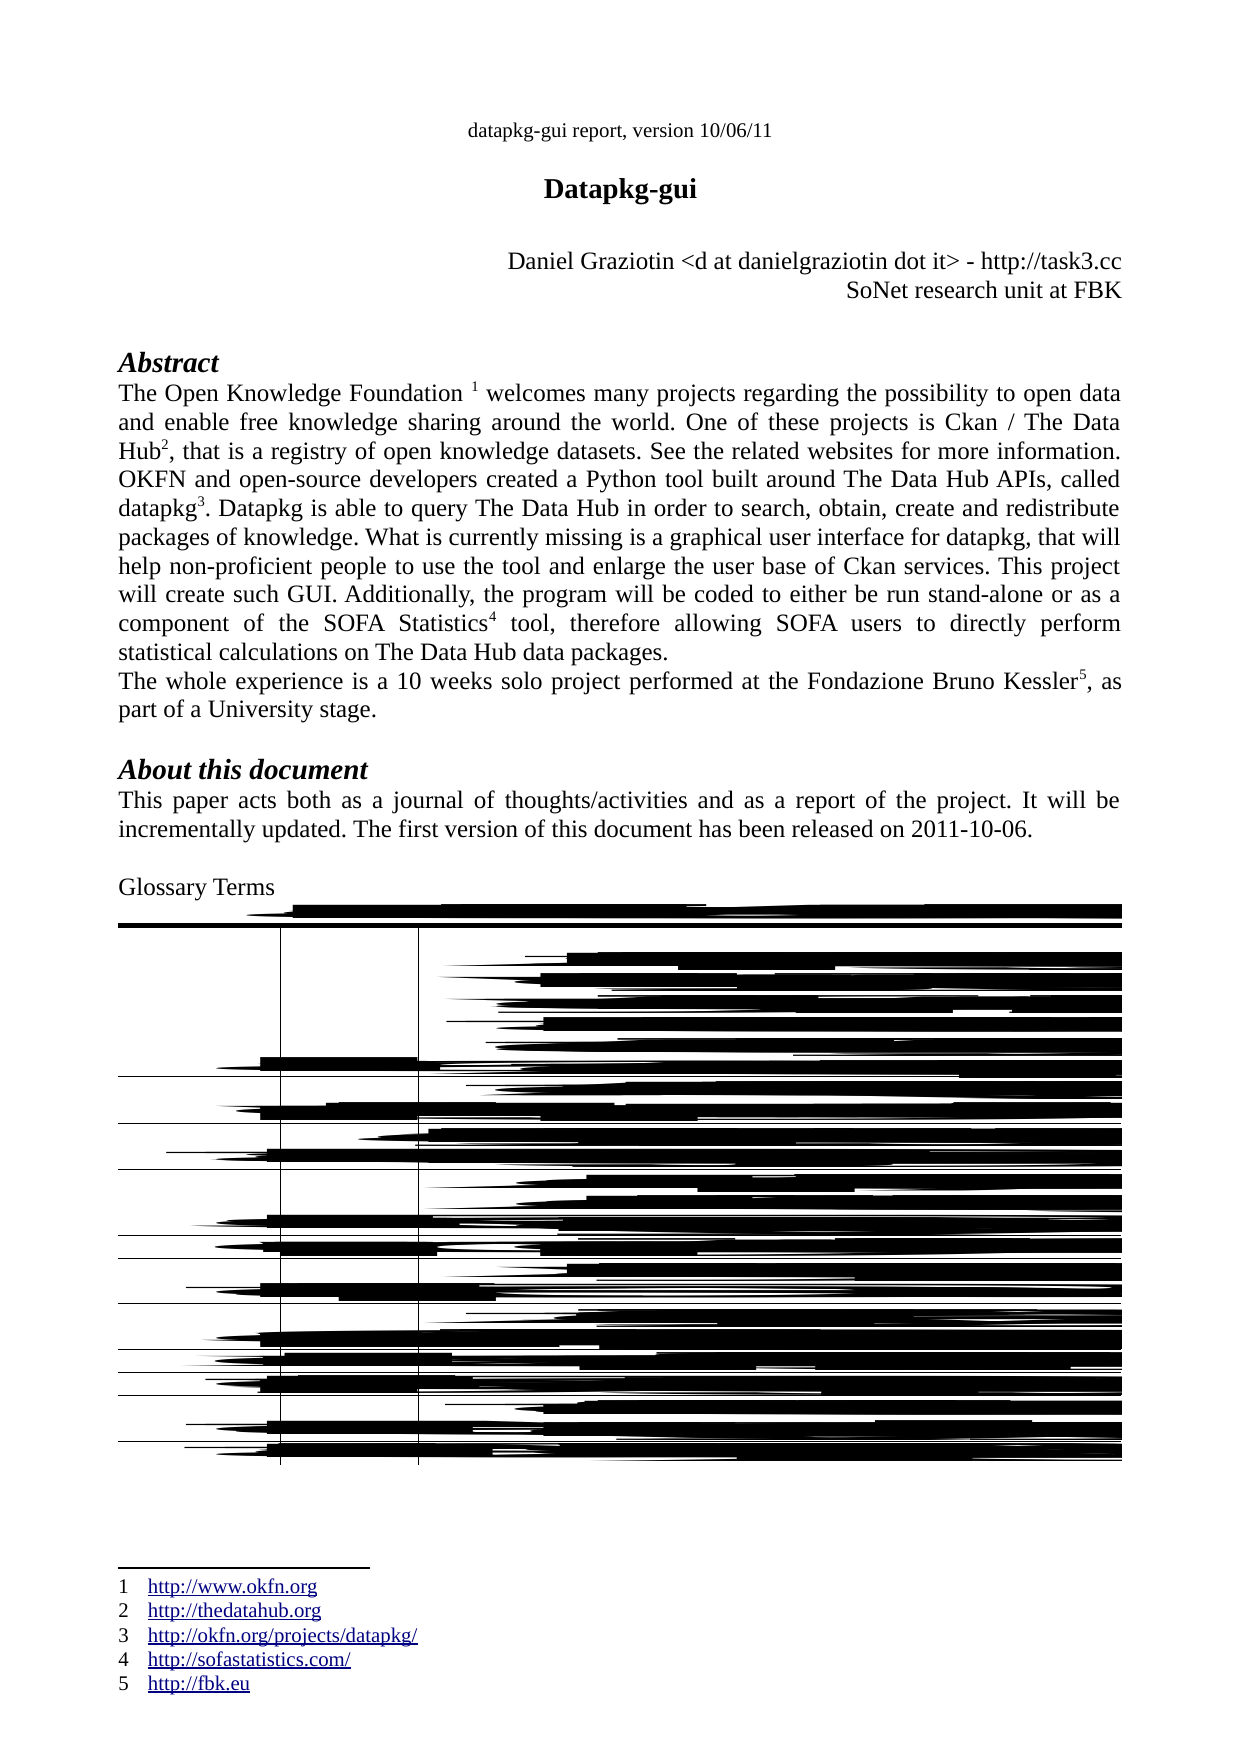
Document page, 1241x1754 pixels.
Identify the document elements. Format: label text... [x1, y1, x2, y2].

text The whole experience is a 10 weeks solo project performed at the Fondazione Bruno Kessler, as part of a University stage. [118, 666, 1122, 723]
text Daniel Graziotin <d at danielgraziotin dot it> - http://task3.cc SoNet research unit at FBK [118, 246, 1122, 303]
text Glossary Terms [118, 872, 1122, 901]
subtitle Datapkg-gui [118, 172, 1122, 205]
text The Open Knowledge Foundation welcomes many projects regarding the possibility to open data and enable free knowledge sharing around the world. One of these projects is Ckan / The Data Hub, that is a registry of open knowledge datasets. See the related websites for more information. OKFN and open-source developers created a Python tool built around The Data Hub APIs, called datapkg. Datapkg is able to query The Data Hub in order to search, obtain, create and redistribute packages of knowledge. What is currently missing is a graphical user interface for datapkg, that will help non-proficient people to use the tool and enlarge the user base of Ckan services. This project will create such GUI. Additionally, the program will be coded to either be run stand-alone or as a component of the SOFA Statistics tool, therefore allowing SOFA users to directly perform statistical calculations on The Data Hub data packages. [118, 378, 1122, 666]
subtitle Abstract [118, 345, 1122, 378]
text http://www.okfn.org [118, 1574, 1122, 1598]
subtitle About this document [118, 752, 1122, 786]
text http://okfn.org/projects/datapkg/ [118, 1622, 1122, 1647]
text http://thedatahub.org [118, 1598, 1122, 1622]
text http://fbk.eu [118, 1671, 1122, 1695]
text This paper acts both as a journal of thoughts/activities and as a report of the project. It will be incrementally updated. The first version of this document has been released on 2011-10-06. [118, 786, 1122, 843]
text http://sofastatistics.com/ [118, 1647, 1122, 1671]
